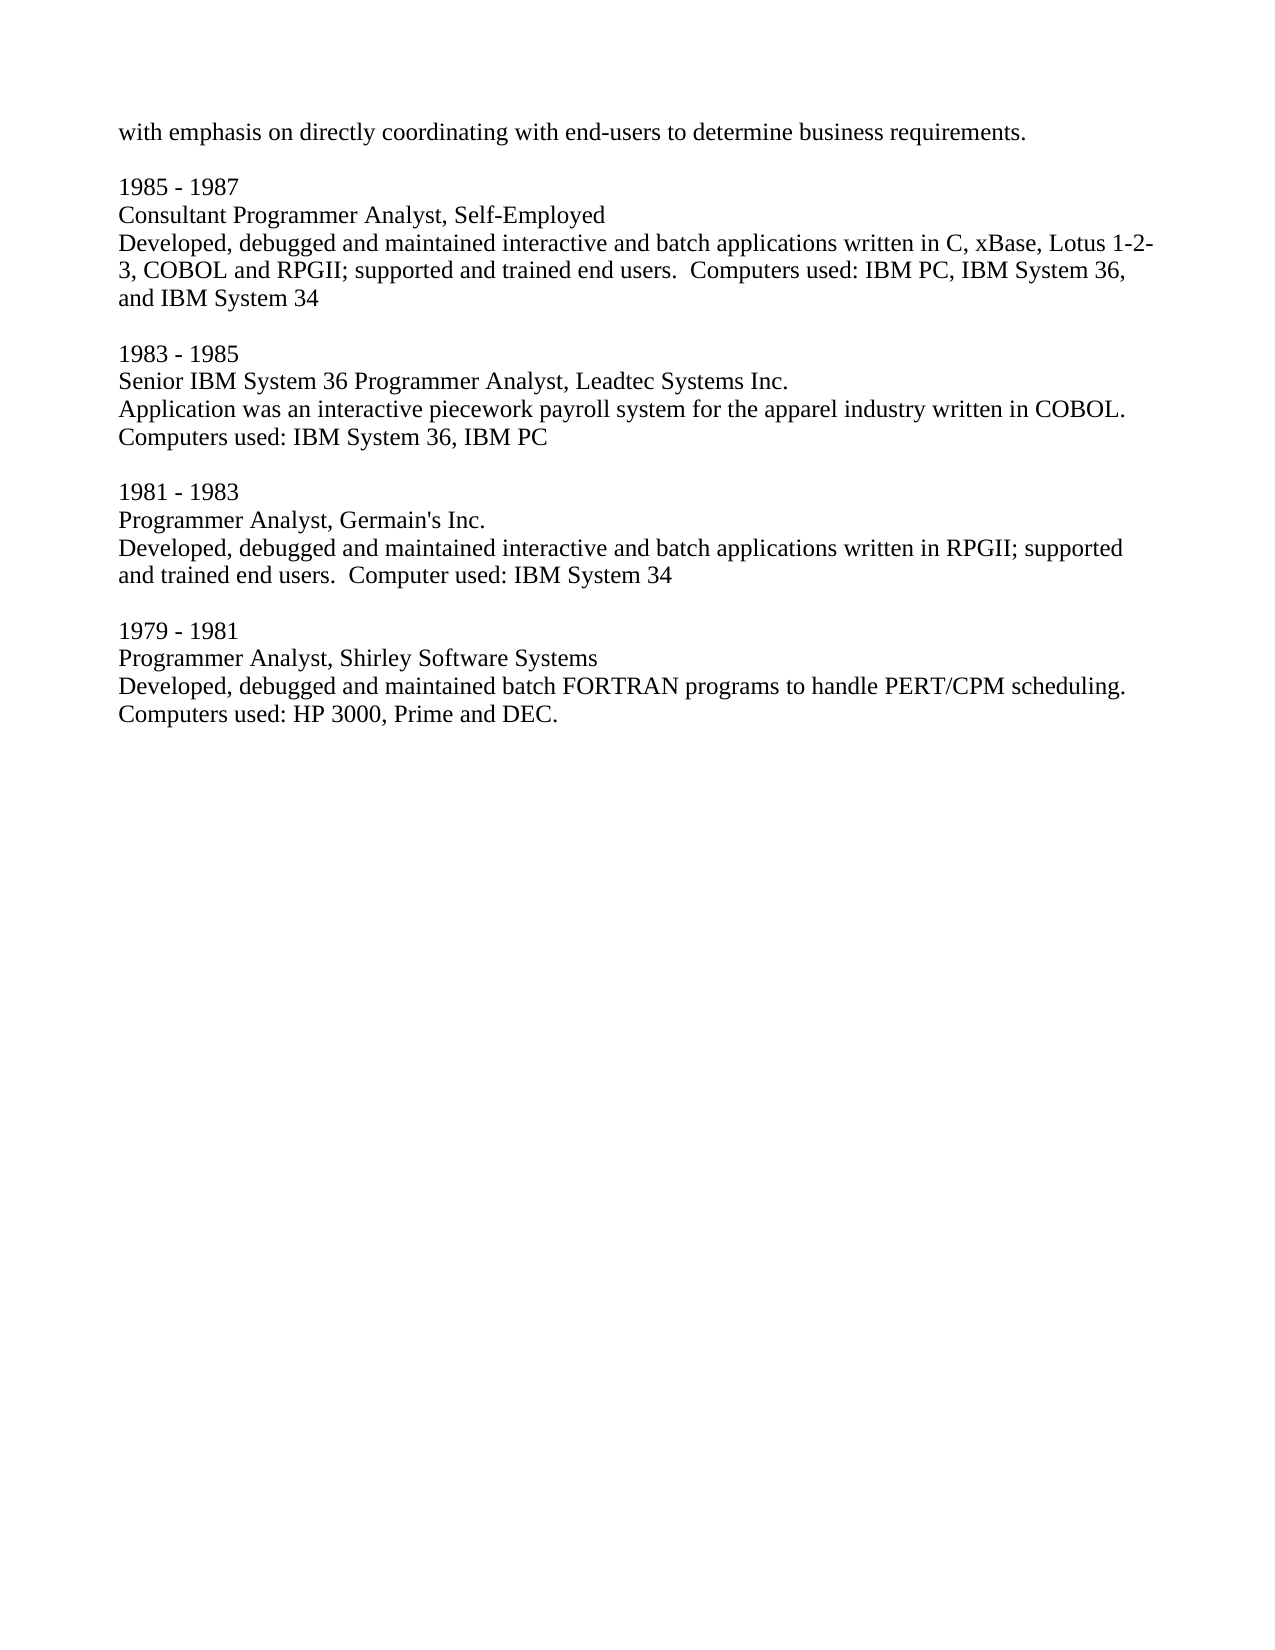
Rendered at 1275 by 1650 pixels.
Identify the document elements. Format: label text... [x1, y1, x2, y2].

text 1979 - 1981 [118, 617, 1157, 644]
text Application was an interactive piecework payroll system for the apparel industry written in COBOL. Computers used: IBM System 36, IBM PC [118, 395, 1157, 451]
text Programmer Analyst, Shirley Software Systems [118, 644, 1157, 672]
text Developed, debugged and maintained batch FORTRAN programs to handle PERT/CPM scheduling. Computers used: HP 3000, Prime and DEC. [118, 672, 1157, 728]
text Developed, debugged and maintained interactive and batch applications written in C, xBase, Lotus 1-2-3, COBOL and RPGII; supported and trained end users. Computers used: IBM PC, IBM System 36, and IBM System 34 [118, 229, 1157, 312]
text Senior IBM System 36 Programmer Analyst, Leadtec Systems Inc. [118, 367, 1157, 395]
text 1985 - 1987 [118, 173, 1157, 201]
text 1983 - 1985 [118, 340, 1157, 367]
text Consultant Programmer Analyst, Self-Employed [118, 201, 1157, 229]
text Developed, debugged and maintained interactive and batch applications written in RPGII; supported and trained end users. Computer used: IBM System 34 [118, 534, 1157, 589]
text Programmer Analyst, Germain's Inc. [118, 506, 1157, 534]
text with emphasis on directly coordinating with end-users to determine business requirements. [118, 118, 1157, 146]
text 1981 - 1983 [118, 478, 1157, 506]
